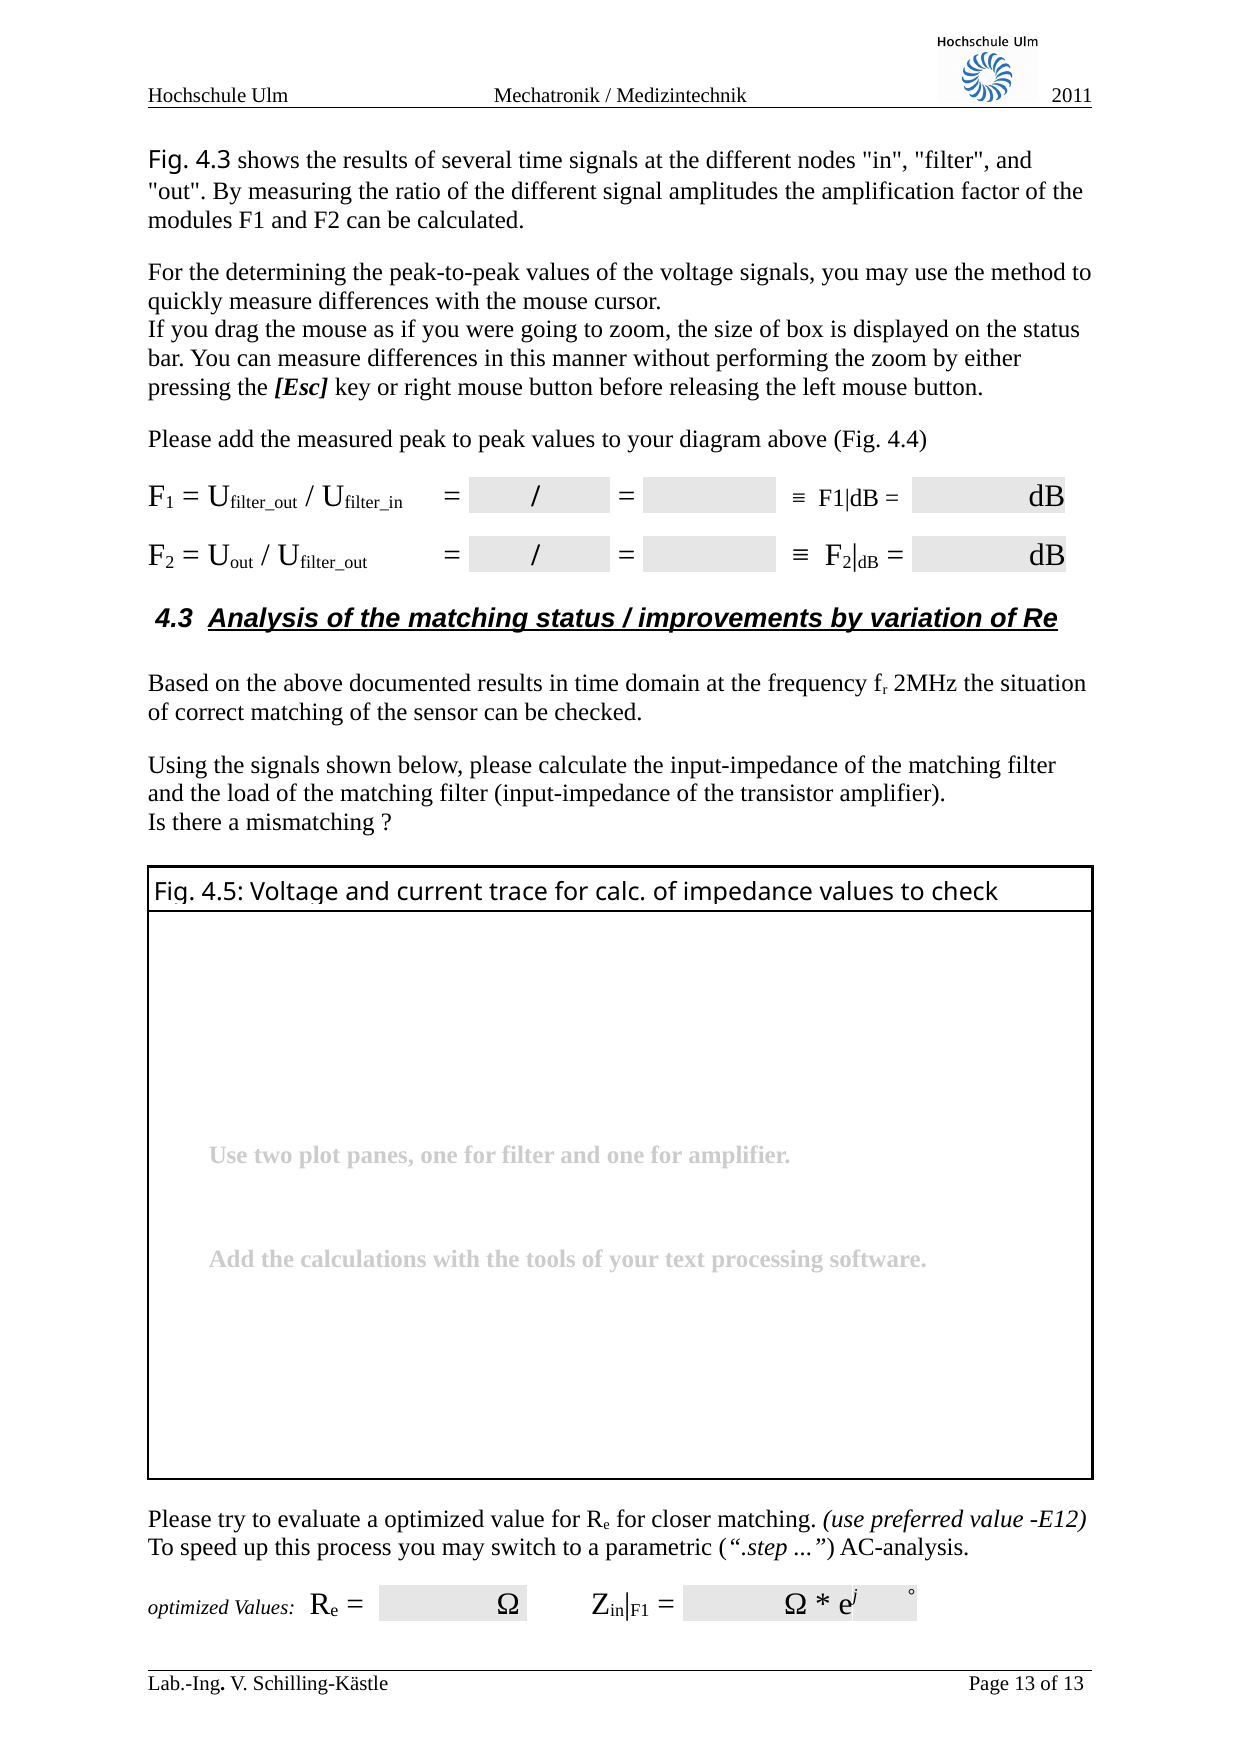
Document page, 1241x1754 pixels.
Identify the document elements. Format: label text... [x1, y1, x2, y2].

text F1 = Ufilter_out / Ufilter_in = / = ≡ F1|dB = dB [148, 477, 1092, 513]
text Using the signals shown below, please calculate the input-impedance of the matching filter and the load of the matching filter (input-impedance of the transistor amplifier). Is there a mismatching ? [148, 750, 1092, 836]
text For the determining the peak-to-peak values of the voltage signals, you may use the method to quickly measure differences with the mouse cursor. If you drag the mouse as if you were going to zoom, the size of box is displayed on the status bar. You can measure differences in this manner without performing the zoom by either pressing the [Esc] key or right mouse button before releasing the left mouse button. [148, 257, 1092, 401]
table_cell Use two plot panes, one for filter and one for amplifier. Add the calculations with the tools of your text processing software. [149, 912, 1091, 1478]
picture [933, 30, 1042, 106]
table_header Fig. 4.5: Voltage and current trace for calc. of impedance values to check matching grade [149, 868, 1091, 909]
text F2 = Uout / Ufilter_out = / = ≡ F2|dB = dB [148, 536, 1092, 572]
text Fig. 4.3 shows the results of several time signals at the different nodes "in", "filter", and "out". By measuring the ratio of the different signal amplitudes the amplification factor of the modules F1 and F2 can be calculated. [148, 108, 1092, 233]
text Please try to evaluate a optimized value for Re for closer matching. (use preferred value -E12) To speed up this process you may switch to a parametric (“.step ...”) AC-analysis. [148, 1504, 1092, 1561]
text optimized Values: Re = Ω Zin|F1 = Ω * ej ° [148, 1585, 1092, 1621]
text Based on the above documented results in time domain at the frequency fr 2MHz the situation of correct matching of the sensor can be checked. [148, 668, 1092, 726]
subtitle Analysis of the matching status / improvements by variation of Re [148, 602, 1092, 633]
text Please add the measured peak to peak values to your diagram above (Fig. 4.4) [148, 424, 1092, 453]
